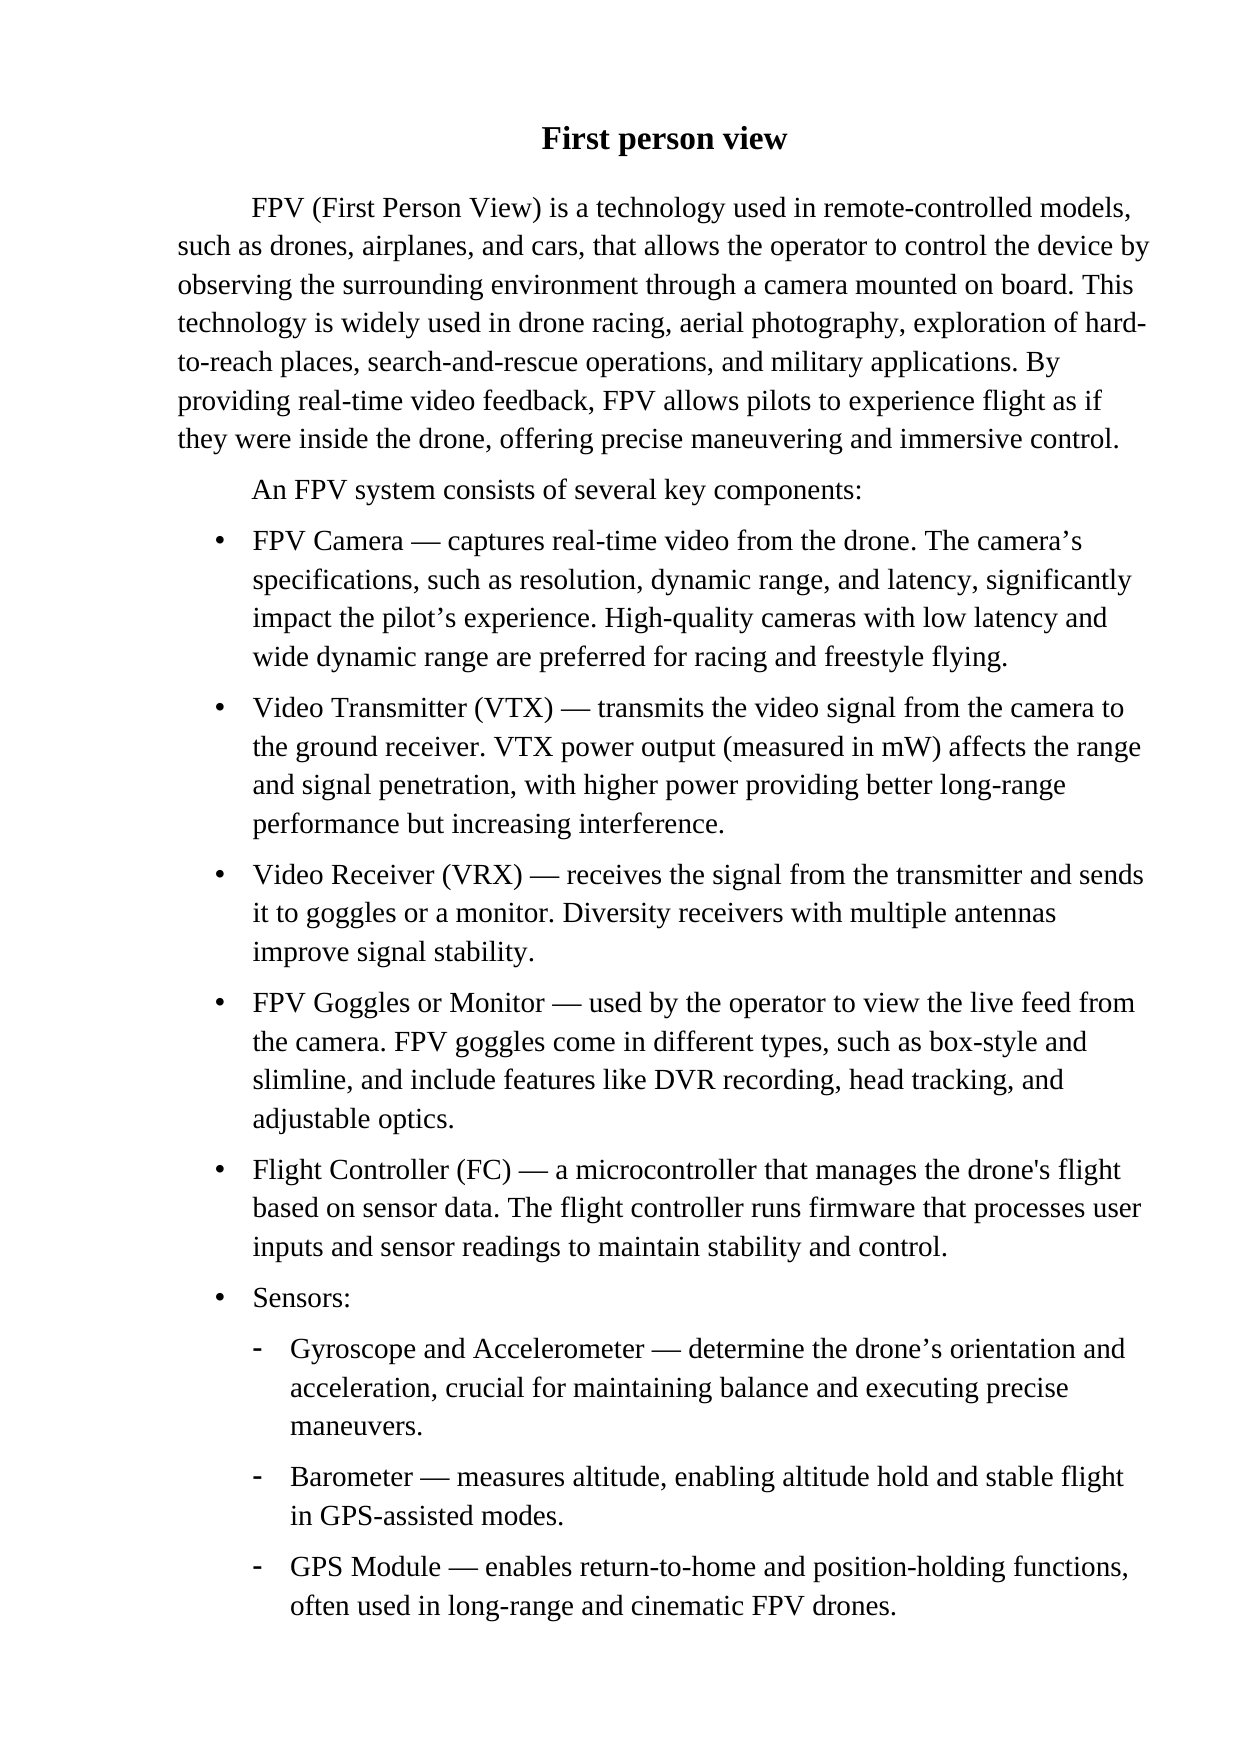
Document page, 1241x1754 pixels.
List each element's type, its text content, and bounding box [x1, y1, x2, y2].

list Video Receiver (VRX) — receives the signal from the transmitter and sends it to goggles or a monitor. Diversity receivers with multiple antennas improve signal stability. [215, 857, 1152, 968]
list FPV Goggles or Monitor — used by the operator to view the live feed from the camera. FPV goggles come in different types, such as box-style and slimline, and include features like DVR recording, head tracking, and adjustable optics. [215, 985, 1152, 1134]
list Gyroscope and Accelerometer — determine the drone’s orientation and acceleration, crucial for maintaining balance and executing precise maneuvers. [252, 1331, 1152, 1442]
list GPS Module — enables return-to-home and position-holding functions, often used in long-range and cinematic FPV drones. [252, 1549, 1152, 1621]
text FPV (First Person View) is a technology used in remote-controlled models, such as drones, airplanes, and cars, that allows the operator to control the device by observing the surrounding environment through a camera mounted on board. This technology is widely used in drone racing, aerial photography, exploration of hard-to-reach places, search-and-rescue operations, and military applications. By providing real-time video feedback, FPV allows pilots to experience flight as if they were inside the drone, offering precise maneuvering and immersive control. [177, 190, 1152, 455]
text An FPV system consists of several key components: [177, 472, 1152, 506]
text First person view [177, 118, 1152, 156]
list Sensors: [215, 1280, 1152, 1314]
list FPV Camera — captures real-time video from the drone. The camera’s specifications, such as resolution, dynamic range, and latency, significantly impact the pilot’s experience. High-quality cameras with low latency and wide dynamic range are preferred for racing and freestyle flying. [215, 523, 1152, 673]
list Barometer — measures altitude, enabling altitude hold and stable flight in GPS-assisted modes. [252, 1459, 1152, 1532]
list Flight Controller (FC) — a microcontroller that manages the drone's flight based on sensor data. The flight controller runs firmware that processes user inputs and sensor readings to maintain stability and control. [215, 1152, 1152, 1263]
list Video Transmitter (VTX) — transmits the video signal from the camera to the ground receiver. VTX power output (measured in mW) affects the range and signal penetration, with higher power providing better long-range performance but increasing interference. [215, 690, 1152, 839]
